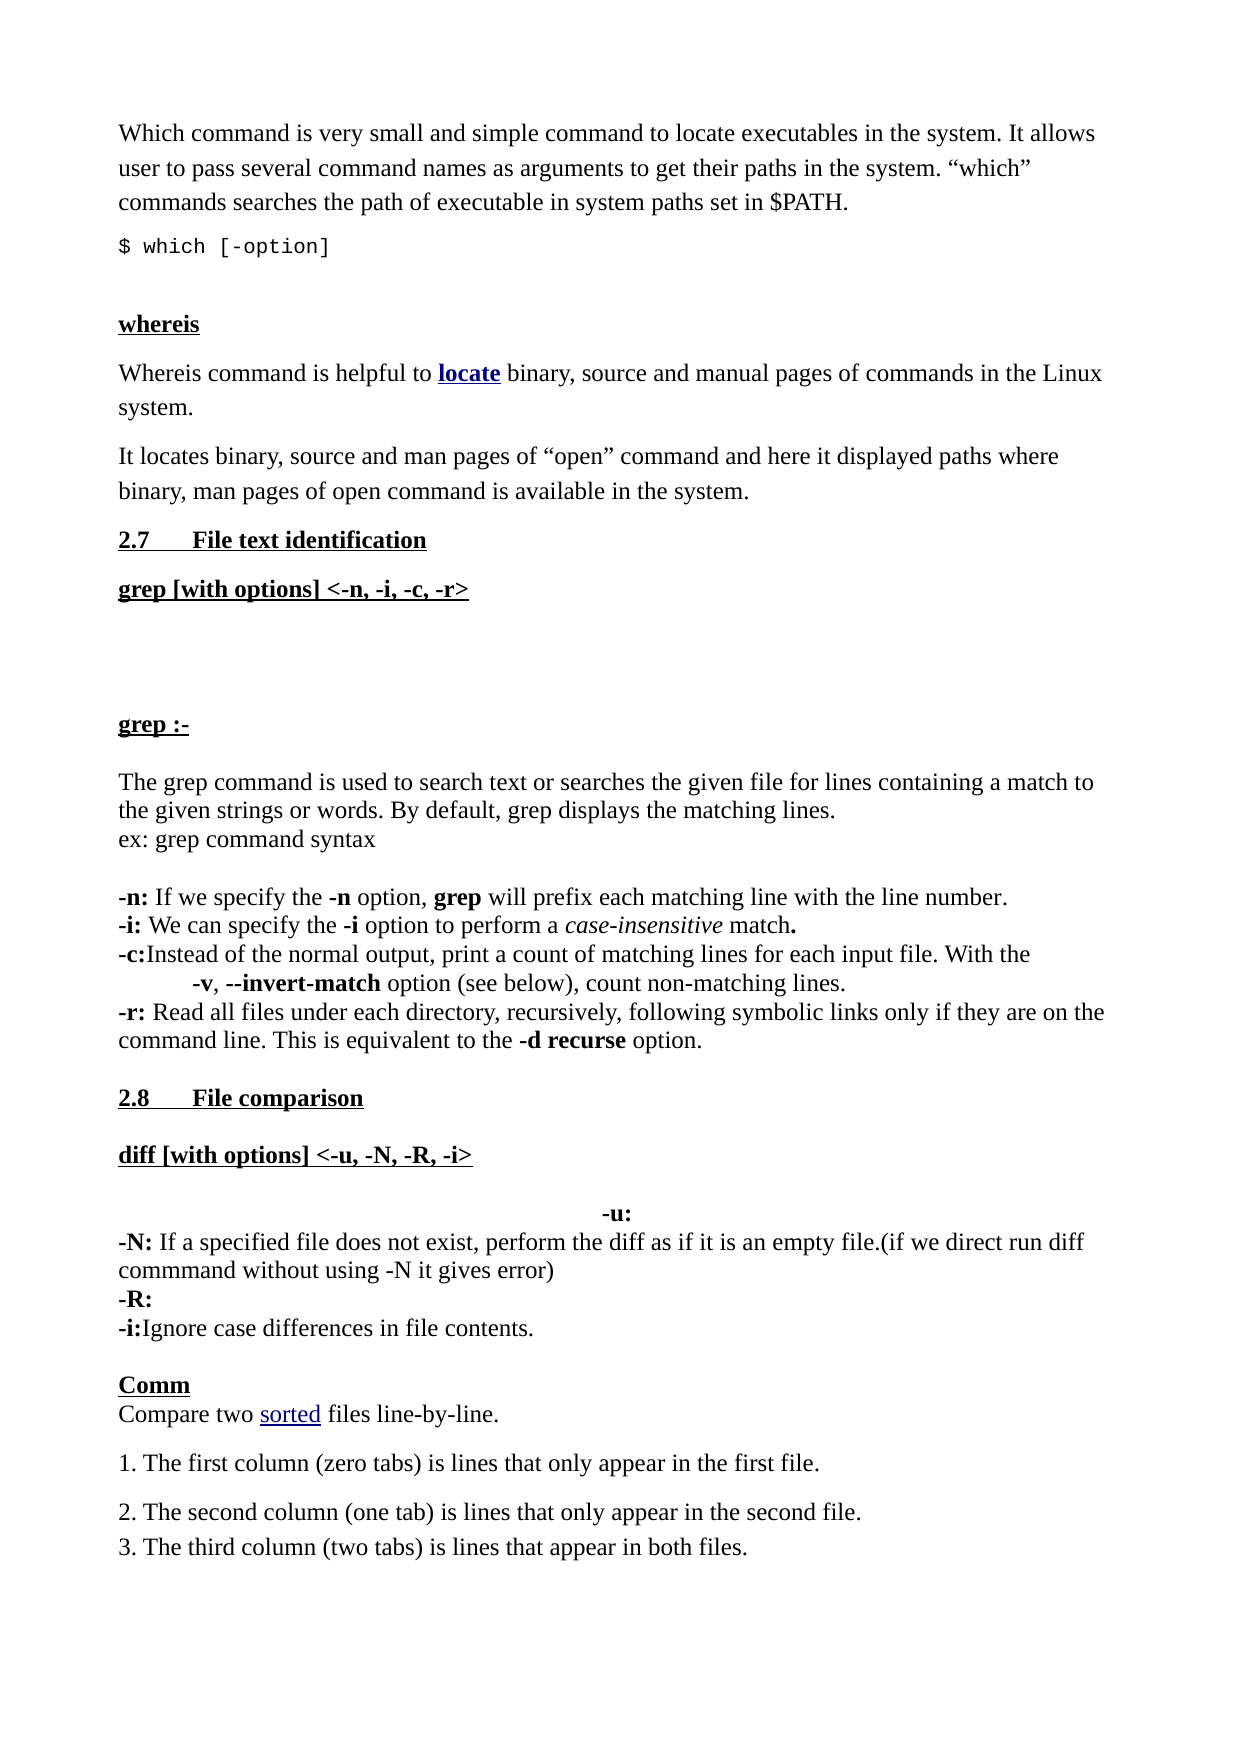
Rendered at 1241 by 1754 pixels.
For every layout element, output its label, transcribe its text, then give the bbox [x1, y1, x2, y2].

text $ which [-option] [118, 236, 1122, 260]
text -n: If we specify the -n option, grep will prefix each matching line with the line number. [118, 882, 1122, 911]
text diff [with options] <-u, -N, -R, -i> [118, 1141, 1122, 1169]
text 2.7 File text identification [118, 525, 1122, 554]
text -i:Ignore case differences in file contents. [118, 1313, 1122, 1342]
text -r: Read all files under each directory, recursively, following symbolic links only if they are on the command line. This is equivalent to the -d recurse option. [118, 997, 1122, 1054]
text Comm [118, 1371, 1122, 1399]
text -R: [118, 1284, 1122, 1313]
text -N: If a specified file does not exist, perform the diff as if it is an empty file.(if we direct run diff commmand without using -N it gives error) [118, 1227, 1122, 1284]
text whereis [118, 309, 1122, 338]
text Compare two sorted files line-by-line. [118, 1399, 1122, 1428]
text Whereis command is helpful to locate binary, source and manual pages of commands in the Linux system. [118, 358, 1122, 421]
text 2. The second column (one tab) is lines that only appear in the second file. [118, 1497, 1122, 1526]
text ex: grep command syntax [118, 824, 1122, 853]
text grep :- [118, 709, 1122, 738]
text -i: We can specify the -i option to perform a case-insensitive match. [118, 911, 1122, 939]
text -u: [118, 1198, 1122, 1227]
text It locates binary, source and man pages of “open” command and here it displayed paths where binary, man pages of open command is available in the system. [118, 441, 1122, 505]
text 2.8 File comparison [118, 1083, 1122, 1112]
text The grep command is used to search text or searches the given file for lines containing a match to the given strings or words. By default, grep displays the matching lines. [118, 767, 1122, 824]
text -c:Instead of the normal output, print a count of matching lines for each input file. With the [118, 939, 1122, 968]
text Which command is very small and simple command to locate executables in the system. It allows user to pass several command names as arguments to get their paths in the system. “which” commands searches the path of executable in system paths set in $PATH. [118, 118, 1122, 216]
text -v, --invert-match option (see below), count non-matching lines. [118, 968, 1122, 997]
text 3. The third column (two tabs) is lines that appear in both files. [118, 1532, 1122, 1561]
text grep [with options] <-n, -i, -c, -r> [118, 574, 1122, 603]
text 1. The first column (zero tabs) is lines that only appear in the first file. [118, 1448, 1122, 1477]
